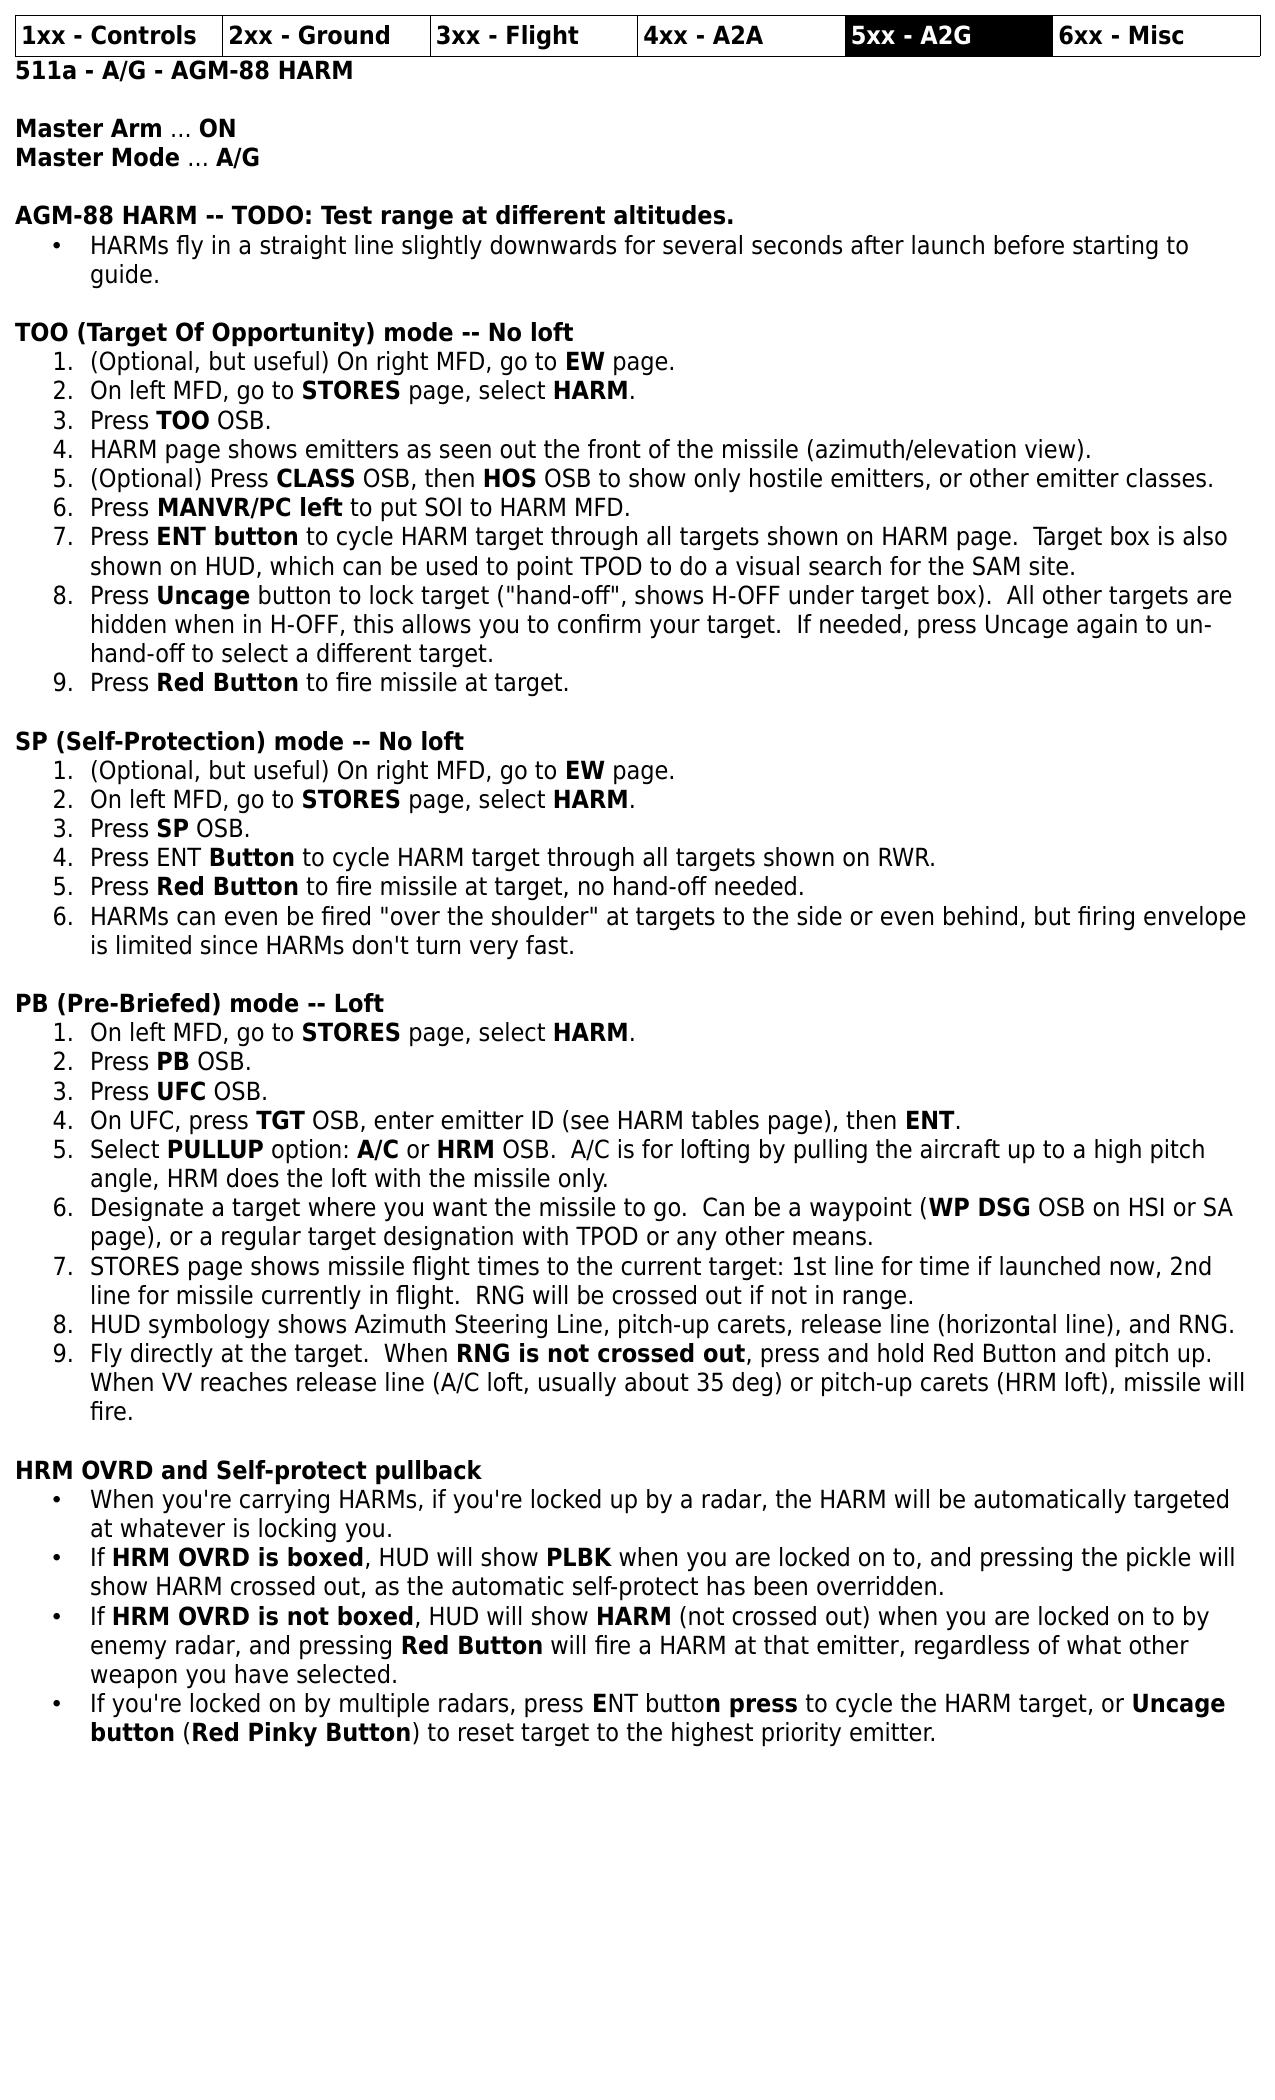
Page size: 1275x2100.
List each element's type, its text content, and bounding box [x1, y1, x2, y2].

list HARMs fly in a straight line slightly downwards for several seconds after launch before starting to guide. [52, 231, 1260, 289]
list Press Red Button to fire missile at target. [52, 668, 1260, 697]
list On left MFD, go to STORES page, select HARM. [52, 785, 1260, 814]
list Press ENT Button to cycle HARM target through all targets shown on RWR. [52, 843, 1260, 872]
list Press ENT button to cycle HARM target through all targets shown on HARM page. Target box is also shown on HUD, which can be used to point TPOD to do a visual search for the SAM site. [52, 522, 1260, 581]
table_header 1xx - Controls [16, 16, 222, 56]
text PB (Pre-Briefed) mode -- Loft [15, 989, 1260, 1018]
table_header 2xx - Ground [223, 16, 430, 56]
text AGM-88 HARM -- TODO: Test range at different altitudes. [15, 202, 1260, 231]
list On left MFD, go to STORES page, select HARM. [52, 1018, 1260, 1047]
table_header 5xx - A2G [846, 16, 1052, 56]
list Designate a target where you want the missile to go. Can be a waypoint (WP DSG OSB on HSI or SA page), or a regular target designation with TPOD or any other means. [52, 1193, 1260, 1252]
text Master Arm ... ON [15, 114, 1260, 143]
list Press Uncage button to lock target ("hand-off", shows H-OFF under target box). All other targets are hidden when in H-OFF, this allows you to confirm your target. If needed, press Uncage again to un-hand-off to select a different target. [52, 581, 1260, 668]
text 511a - A/G - AGM-88 HARM [15, 57, 1260, 85]
list (Optional, but useful) On right MFD, go to EW page. [52, 347, 1260, 377]
list HARMs can even be fired "over the shoulder" at targets to the side or even behind, but firing envelope is limited since HARMs don't turn very fast. [52, 902, 1260, 960]
text SP (Self-Protection) mode -- No loft [15, 727, 1260, 756]
list Fly directly at the target. When RNG is not crossed out, press and hold Red Button and pitch up. When VV reaches release line (A/C loft, usually about 35 deg) or pitch-up carets (HRM loft), missile will fire. [52, 1339, 1260, 1427]
list STORES page shows missile flight times to the current target: 1st line for time if launched now, 2nd line for missile currently in flight. RNG will be crossed out if not in range. [52, 1252, 1260, 1310]
text TOO (Target Of Opportunity) mode -- No loft [15, 318, 1260, 347]
list Press TOO OSB. [52, 406, 1260, 435]
text Master Mode ... A/G [15, 143, 1260, 172]
list On UFC, press TGT OSB, enter emitter ID (see HARM tables page), then ENT. [52, 1106, 1260, 1135]
list (Optional, but useful) On right MFD, go to EW page. [52, 756, 1260, 785]
table_header 6xx - Misc [1053, 16, 1260, 56]
text HRM OVRD and Self-protect pullback [15, 1456, 1260, 1485]
list If you're locked on by multiple radars, press ENT button press to cycle the HARM target, or Uncage button (Red Pinky Button) to reset target to the highest priority emitter. [52, 1689, 1260, 1747]
list If HRM OVRD is not boxed, HUD will show HARM (not crossed out) when you are locked on to by enemy radar, and pressing Red Button will fire a HARM at that emitter, regardless of what other weapon you have selected. [52, 1602, 1260, 1689]
list On left MFD, go to STORES page, select HARM. [52, 377, 1260, 406]
list When you're carrying HARMs, if you're locked up by a radar, the HARM will be automatically targeted at whatever is locking you. [52, 1485, 1260, 1543]
list HARM page shows emitters as seen out the front of the missile (azimuth/elevation view). [52, 435, 1260, 464]
table_header 4xx - A2A [638, 16, 845, 56]
list HUD symbology shows Azimuth Steering Line, pitch-up carets, release line (horizontal line), and RNG. [52, 1310, 1260, 1339]
list (Optional) Press CLASS OSB, then HOS OSB to show only hostile emitters, or other emitter classes. [52, 464, 1260, 493]
table_header 3xx - Flight [431, 16, 637, 56]
list If HRM OVRD is boxed, HUD will show PLBK when you are locked on to, and pressing the pickle will show HARM crossed out, as the automatic self-protect has been overridden. [52, 1543, 1260, 1602]
list Press Red Button to fire missile at target, no hand-off needed. [52, 872, 1260, 902]
list Press UFC OSB. [52, 1077, 1260, 1106]
list Press SP OSB. [52, 814, 1260, 843]
list Press MANVR/PC left to put SOI to HARM MFD. [52, 493, 1260, 522]
list Select PULLUP option: A/C or HRM OSB. A/C is for lofting by pulling the aircraft up to a high pitch angle, HRM does the loft with the missile only. [52, 1135, 1260, 1193]
list Press PB OSB. [52, 1047, 1260, 1077]
